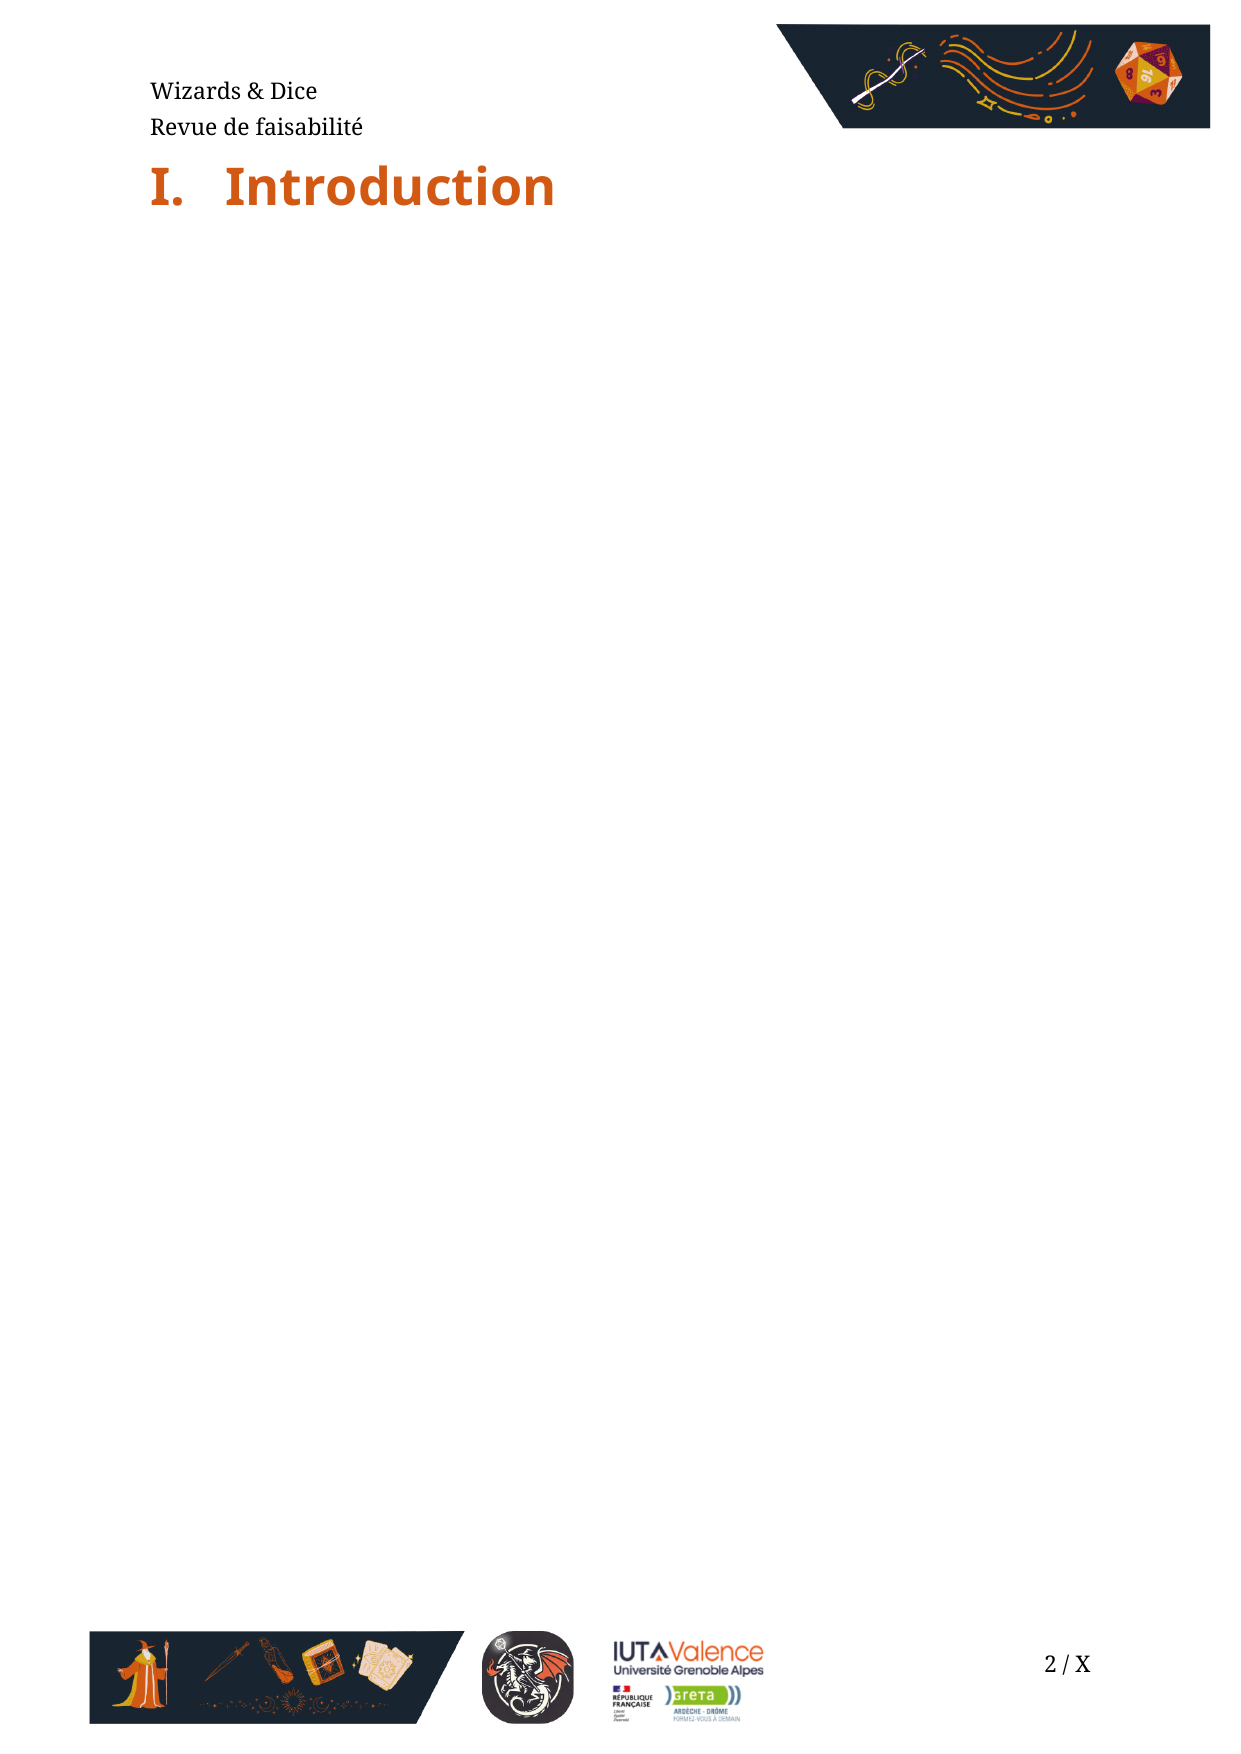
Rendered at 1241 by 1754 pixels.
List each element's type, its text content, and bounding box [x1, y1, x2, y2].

picture [771, 21, 1218, 131]
subtitle Introduction [150, 150, 1090, 221]
picture [81, 1620, 788, 1733]
